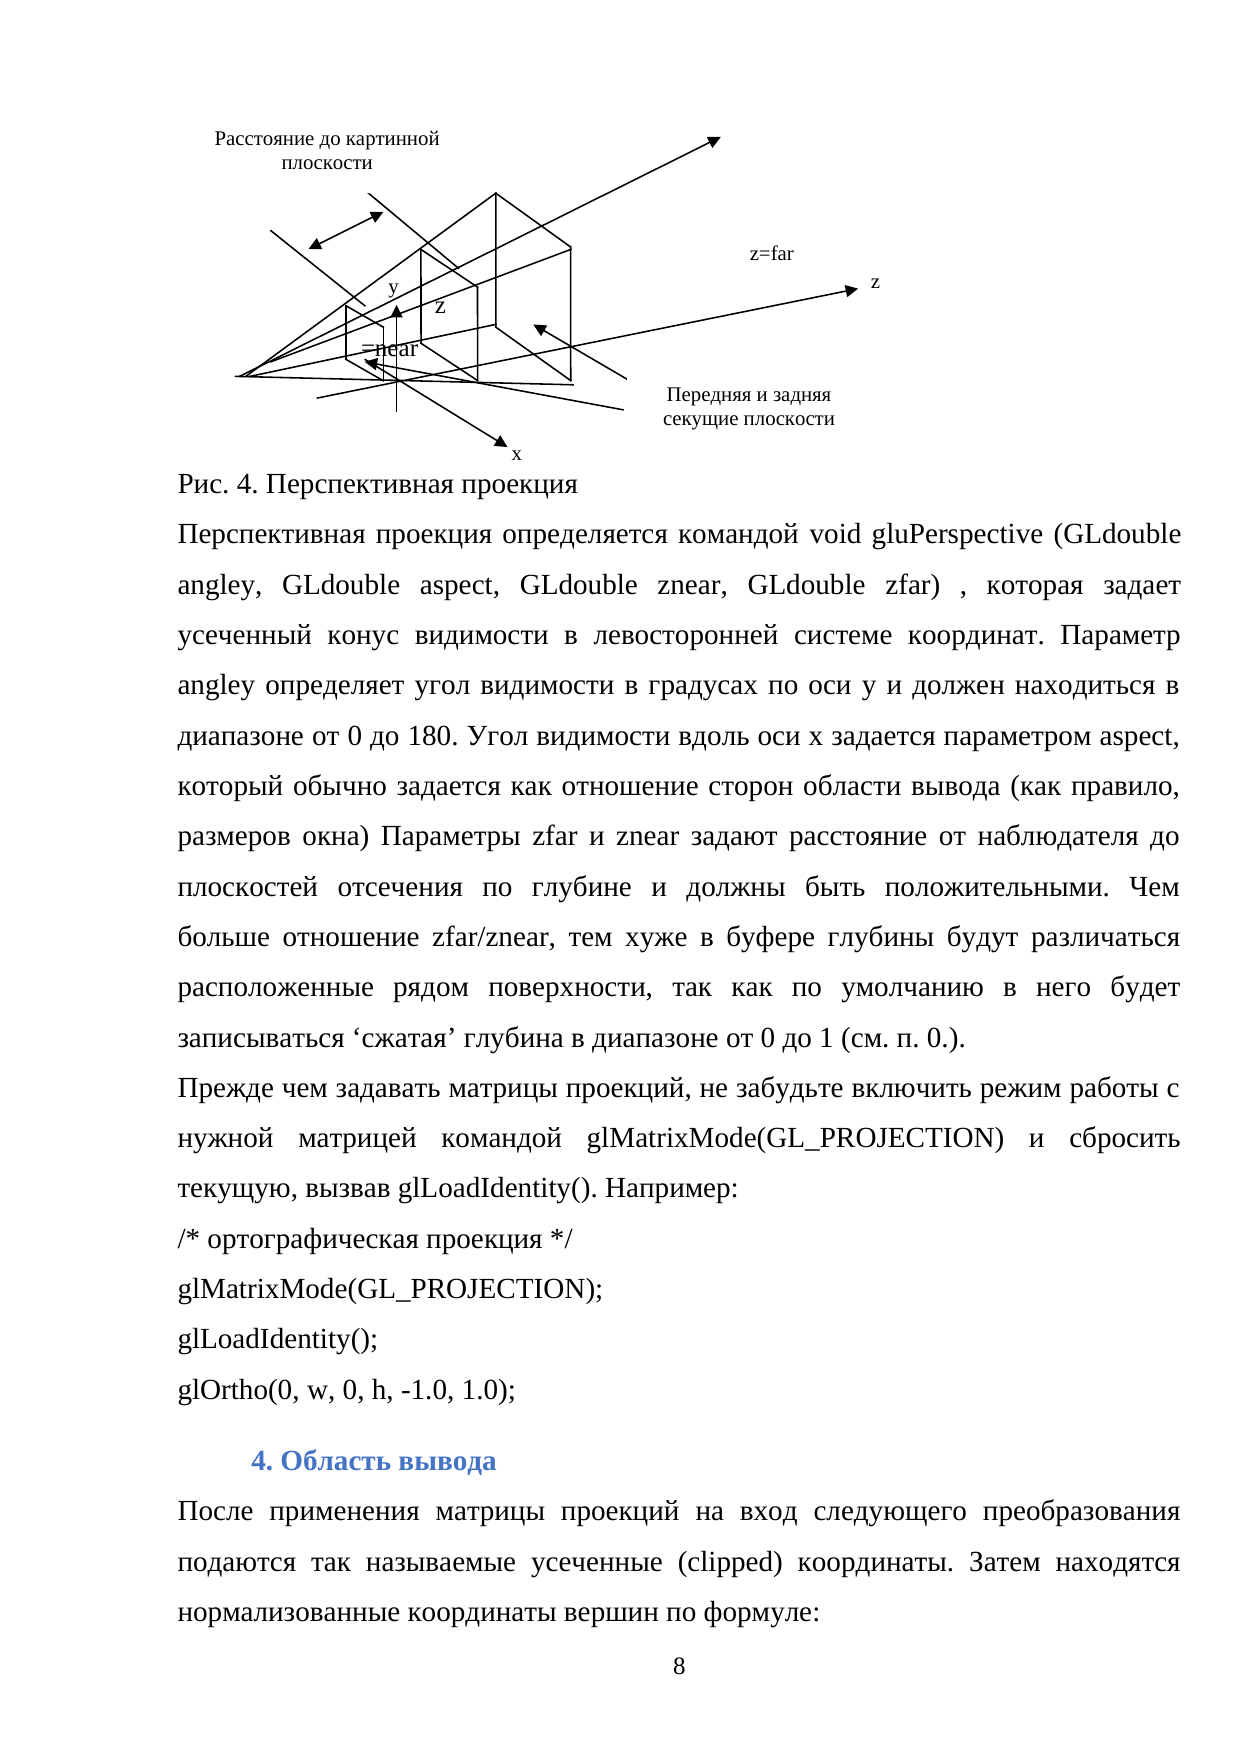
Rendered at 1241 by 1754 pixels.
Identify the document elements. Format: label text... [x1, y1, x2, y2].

text Прежде чем задавать матрицы проекций, не забудьте включить режим работы с нужной матрицей командой glMatrixMode(GL_PROJECTION) и сбросить текущую, вызвав glLoadIdentity(). Например: [177, 1070, 1181, 1204]
text glOrtho(0, w, 0, h, -1.0, 1.0); [177, 1372, 1181, 1405]
subtitle 4. Область вывода [177, 1443, 1181, 1477]
text z=far [733, 241, 809, 265]
text glLoadIdentity(); [177, 1322, 1181, 1355]
text После применения матрицы проекций на вход следующего преобразования подаются так называемые усеченные (clipped) координаты. Затем находятся нормализованные координаты вершин по формуле: [177, 1493, 1181, 1627]
text Перспективная проекция определяется командой void gluPerspective (GLdouble angley, GLdouble aspect, GLdouble znear, GLdouble zfar) , которая задает усеченный конус видимости в левосторонней системе координат. Параметр angley определяет угол видимости в градусах по оси у и должен находиться в диапазоне от 0 до 180. Угол видимости вдоль оси x задается параметром aspect, который обычно задается как отношение сторон области вывода (как правило, размеров окна) Параметры zfar и znear задают расстояние от наблюдателя до плоскостей отсечения по глубине и должны быть положительными. Чем больше отношение zfar/znear, тем хуже в буфере глубины будут различаться расположенные рядом поверхности, так как по умолчанию в него будет записываться ‘сжатая’ глубина в диапазоне от 0 до 1 (см. п. 0.). [177, 517, 1181, 1053]
text glMatrixMode(GL_PROJECTION); [177, 1271, 1181, 1305]
text /* ортографическая проекция */ [177, 1221, 1181, 1254]
text Рис. 4. Перспективная проекция [177, 118, 1181, 500]
